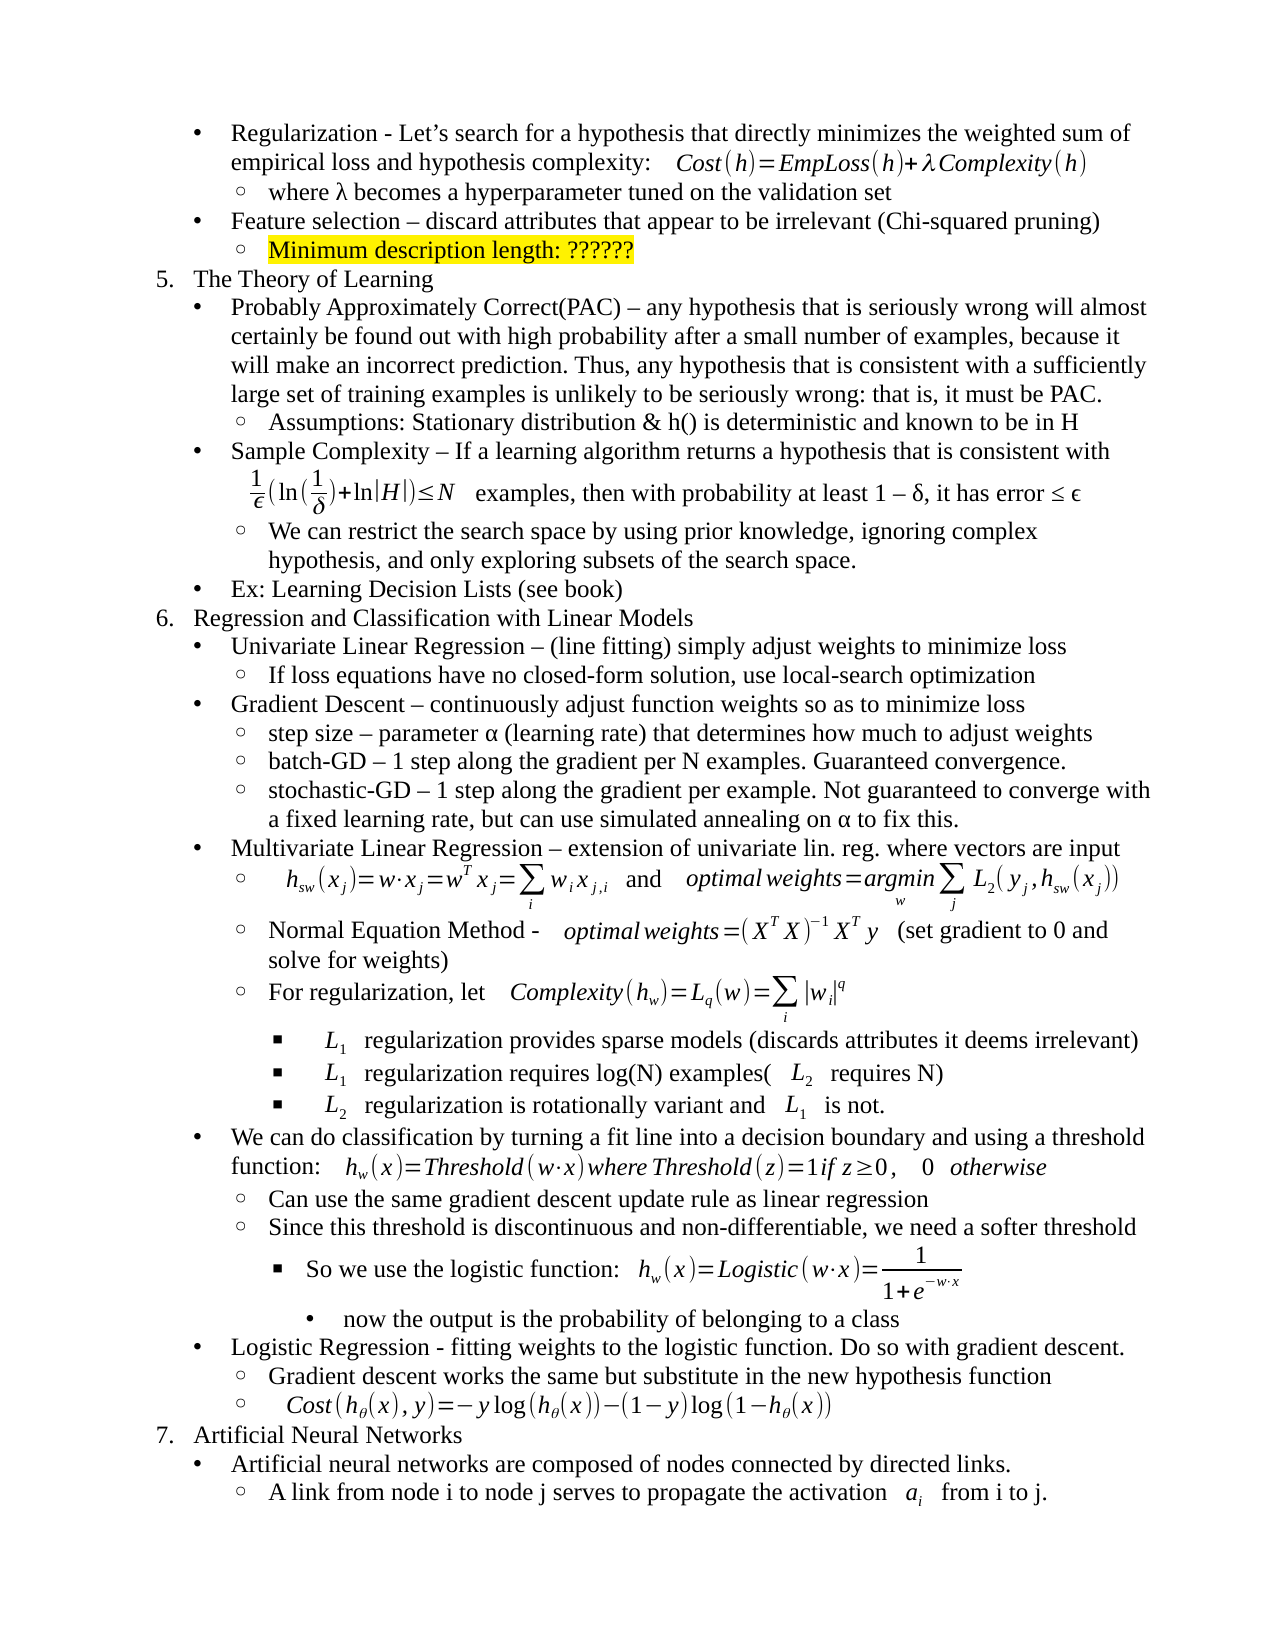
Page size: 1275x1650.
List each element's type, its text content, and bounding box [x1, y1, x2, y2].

list Univariate Linear Regression – (line fitting) simply adjust weights to minimize loss [193, 631, 1157, 660]
list Normal Equation Method - (set gradient to 0 and solve for weights) [231, 913, 1157, 974]
list Multivariate Linear Regression – extension of univariate lin. reg. where vectors are input [193, 833, 1157, 861]
list We can do classification by turning a fit line into a decision boundary and using a threshold function: [193, 1122, 1157, 1184]
list Feature selection – discard attributes that appear to be irrelevant (Chi-squared pruning) [193, 206, 1157, 235]
list regularization is rotationally variant andis not. [268, 1090, 1157, 1122]
list and [231, 861, 1157, 913]
list Since this threshold is discontinuous and non-differentiable, we need a softer threshold [231, 1212, 1157, 1241]
list regularization requires log(N) examples(requires N) [268, 1058, 1157, 1090]
list We can restrict the search space by using prior knowledge, ignoring complex hypothesis, and only exploring subsets of the search space. [231, 516, 1157, 574]
list Artificial neural networks are composed of nodes connected by directed links. [193, 1449, 1157, 1477]
list Sample Complexity – If a learning algorithm returns a hypothesis that is consistent with examples, then with probability at least 1 – δ, it has error ≤ ϵ [193, 436, 1157, 516]
list Regression and Classification with Linear Models [156, 603, 1157, 631]
list batch-GD – 1 step along the gradient per N examples. Guaranteed convergence. [231, 746, 1157, 775]
list Logistic Regression - fitting weights to the logistic function. Do so with gradient descent. [193, 1332, 1157, 1361]
list regularization provides sparse models (discards attributes it deems irrelevant) [268, 1025, 1157, 1058]
list For regularization, let [231, 974, 1157, 1025]
list Can use the same gradient descent update rule as linear regression [231, 1184, 1157, 1212]
list Regularization - Let’s search for a hypothesis that directly minimizes the weighted sum of empirical loss and hypothesis complexity: [193, 118, 1157, 177]
list So we use the logistic function: [268, 1241, 1157, 1304]
list now the output is the probability of belonging to a class [306, 1304, 1157, 1332]
list Minimum description length: ?????? [231, 235, 1157, 264]
list Artificial Neural Networks [156, 1420, 1157, 1449]
list Ex: Learning Decision Lists (see book) [193, 574, 1157, 603]
list Gradient Descent – continuously adjust function weights so as to minimize loss [193, 689, 1157, 718]
list stochastic-GD – 1 step along the gradient per example. Not guaranteed to converge with a fixed learning rate, but can use simulated annealing on α to fix this. [231, 775, 1157, 833]
list If loss equations have no closed-form solution, use local-search optimization [231, 660, 1157, 689]
list where λ becomes a hyperparameter tuned on the validation set [231, 177, 1157, 206]
list The Theory of Learning [156, 264, 1157, 292]
list Gradient descent works the same but substitute in the new hypothesis function [231, 1361, 1157, 1390]
list Probably Approximately Correct(PAC) – any hypothesis that is seriously wrong will almost certainly be found out with high probability after a small number of examples, because it will make an incorrect prediction. Thus, any hypothesis that is consistent with a sufficiently large set of training examples is unlikely to be seriously wrong: that is, it must be PAC. [193, 292, 1157, 407]
list step size – parameter α (learning rate) that determines how much to adjust weights [231, 718, 1157, 746]
list Assumptions: Stationary distribution & h() is deterministic and known to be in H [231, 407, 1157, 436]
list A link from node i to node j serves to propagate the activationfrom i to j. [231, 1477, 1157, 1510]
